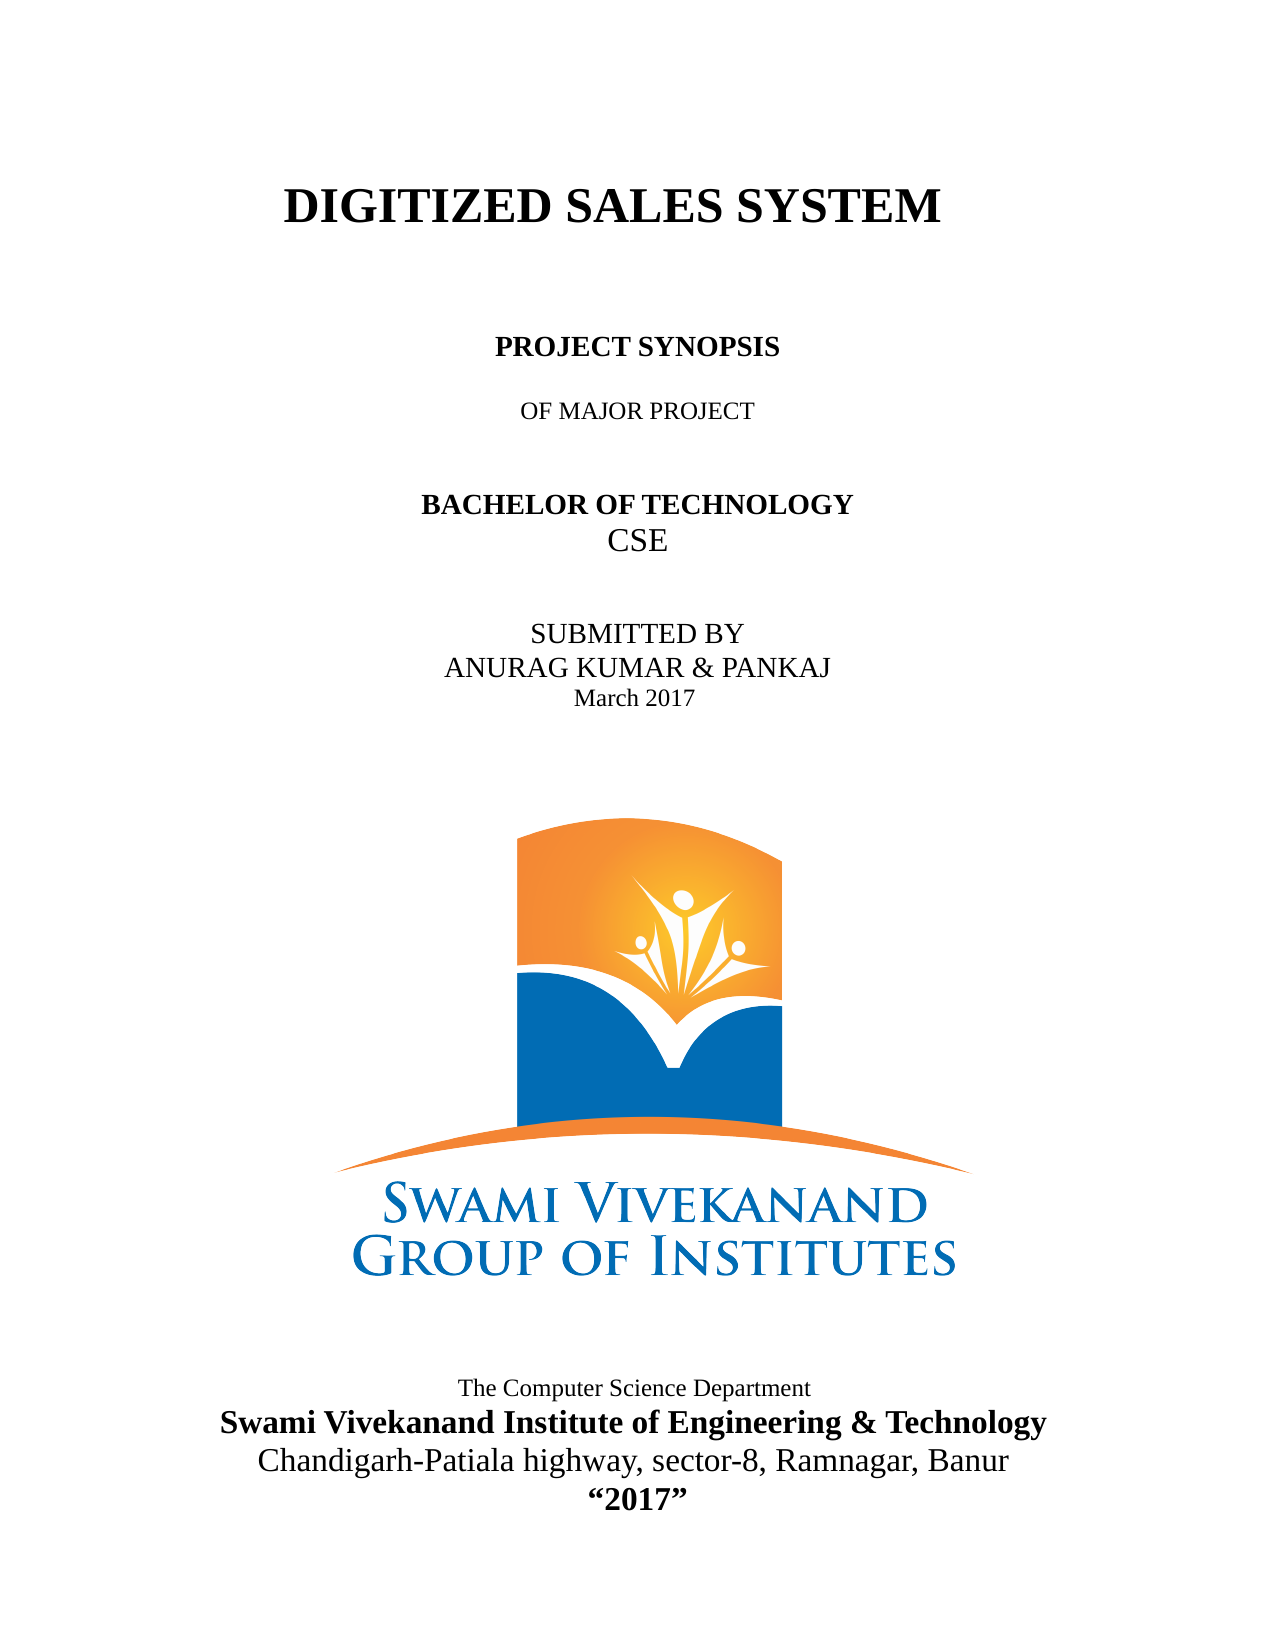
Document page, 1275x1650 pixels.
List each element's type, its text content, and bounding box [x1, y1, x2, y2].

text CSE [118, 521, 1157, 559]
text DIGITIZED SALES SYSTEM [118, 176, 1157, 233]
text BACHELOR OF TECHNOLOGY [118, 487, 1157, 521]
text SUBMITTED BY [118, 616, 1157, 650]
text Swami Vivekanand Institute of Engineering & Technology [118, 1402, 1157, 1441]
text PROJECT SYNOPSIS [118, 329, 1157, 362]
text ANURAG KUMAR & PANKAJ [118, 650, 1157, 683]
text The Computer Science Department [118, 1373, 1157, 1402]
text “2017” [118, 1479, 1157, 1517]
text March 2017 [118, 683, 1157, 712]
text OF MAJOR PROJECT [118, 396, 1157, 425]
picture [333, 818, 975, 1276]
text Chandigarh-Patiala highway, sector-8, Ramnagar, Banur [118, 1441, 1157, 1479]
